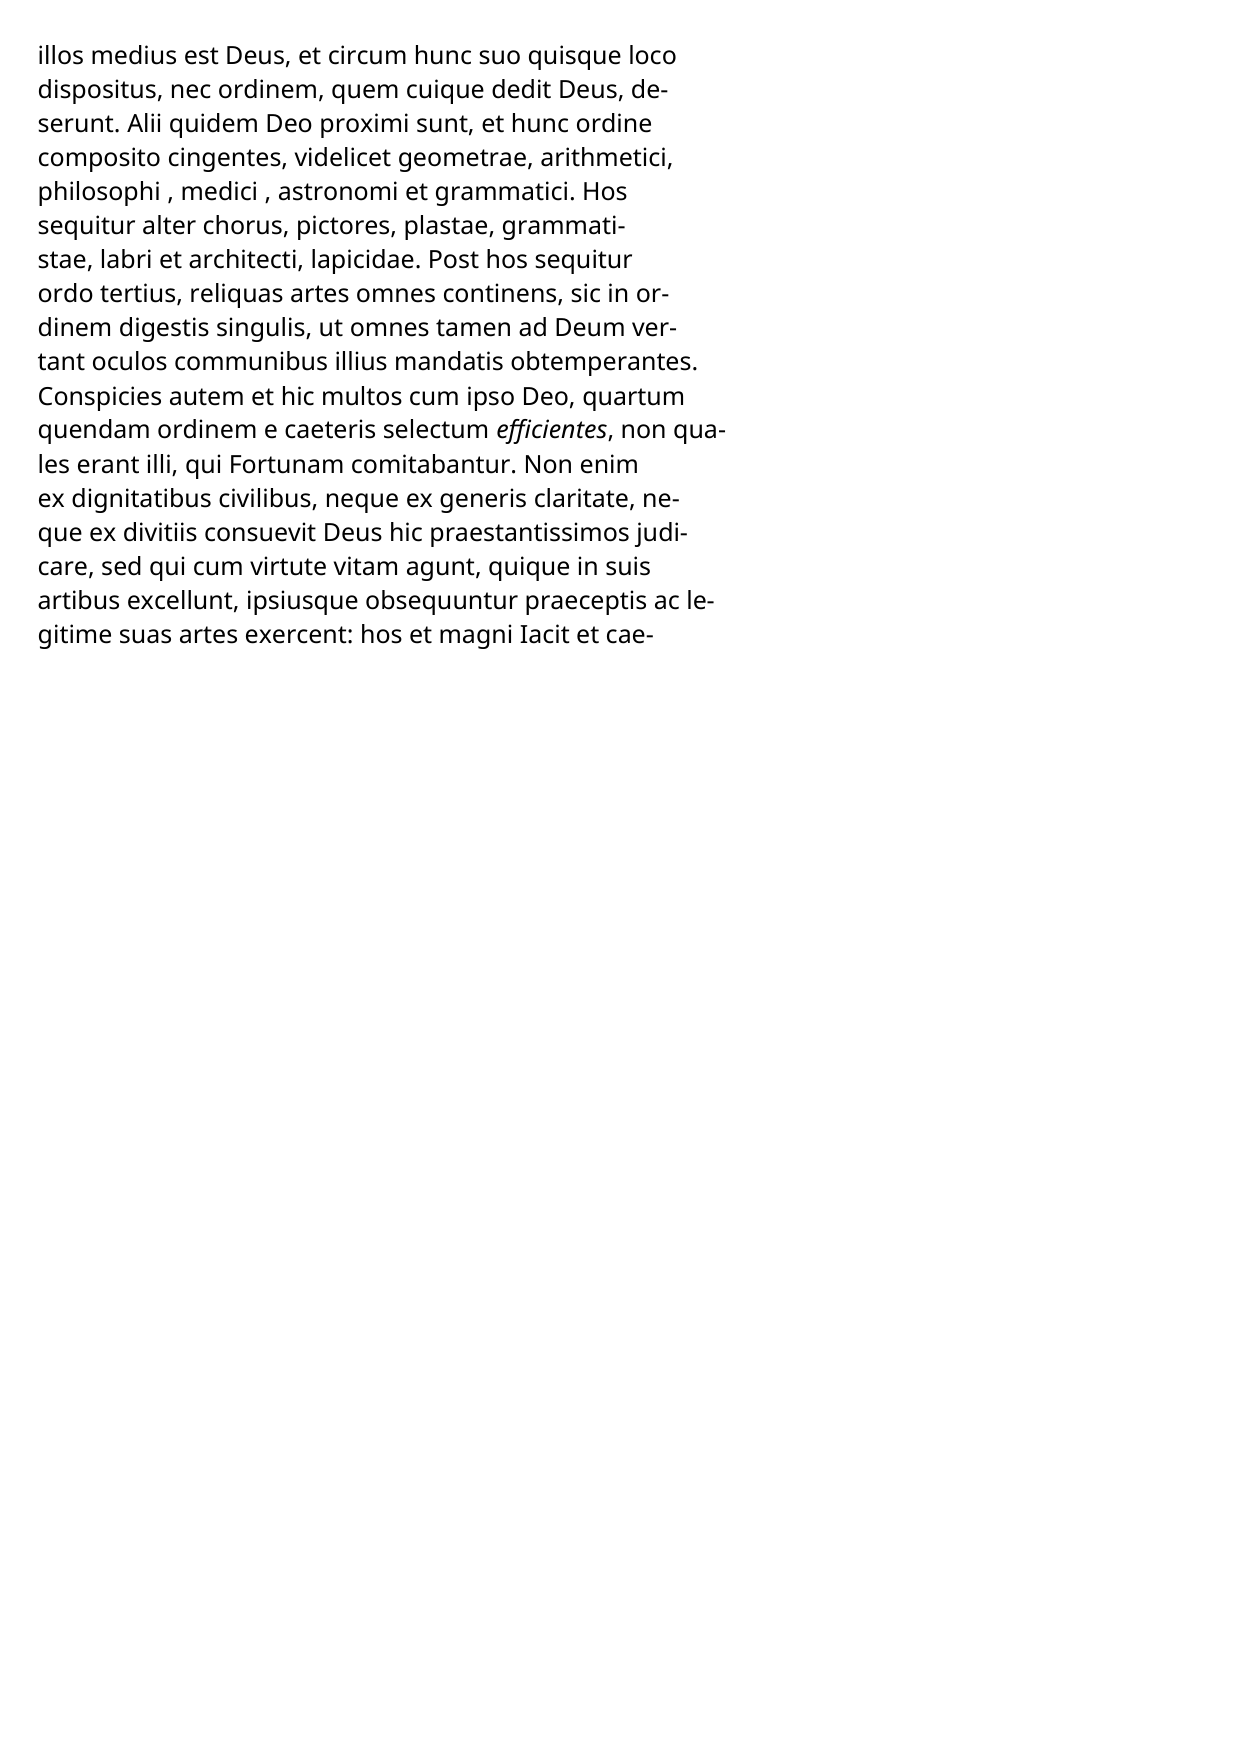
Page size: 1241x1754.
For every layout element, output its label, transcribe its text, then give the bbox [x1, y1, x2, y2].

text illos medius est Deus, et circum hunc suo quisque loco dispositus, nec ordinem, quem cuique dedit Deus, de- serunt. Alii quidem Deo proximi sunt, et hunc ordine composito cingentes, videlicet geometrae, arithmetici, philosophi , medici , astronomi et grammatici. Hos sequitur alter chorus, pictores, plastae, grammati- stae, labri et architecti, lapicidae. Post hos sequitur ordo tertius, reliquas artes omnes continens, sic in or- dinem digestis singulis, ut omnes tamen ad Deum ver- tant oculos communibus illius mandatis obtemperantes. Conspicies autem et hic multos cum ipso Deo, quartum quendam ordinem e caeteris selectum efficientes, non qua- les erant illi, qui Fortunam comitabantur. Non enim ex dignitatibus civilibus, neque ex generis claritate, ne- que ex divitiis consuevit Deus hic praestantissimos judi- care, sed qui cum virtute vitam agunt, quique in suis artibus excellunt, ipsiusque obsequuntur praeceptis ac le- gitime suas artes exercent: hos et magni Iacit et cae- [37, 37, 1203, 651]
